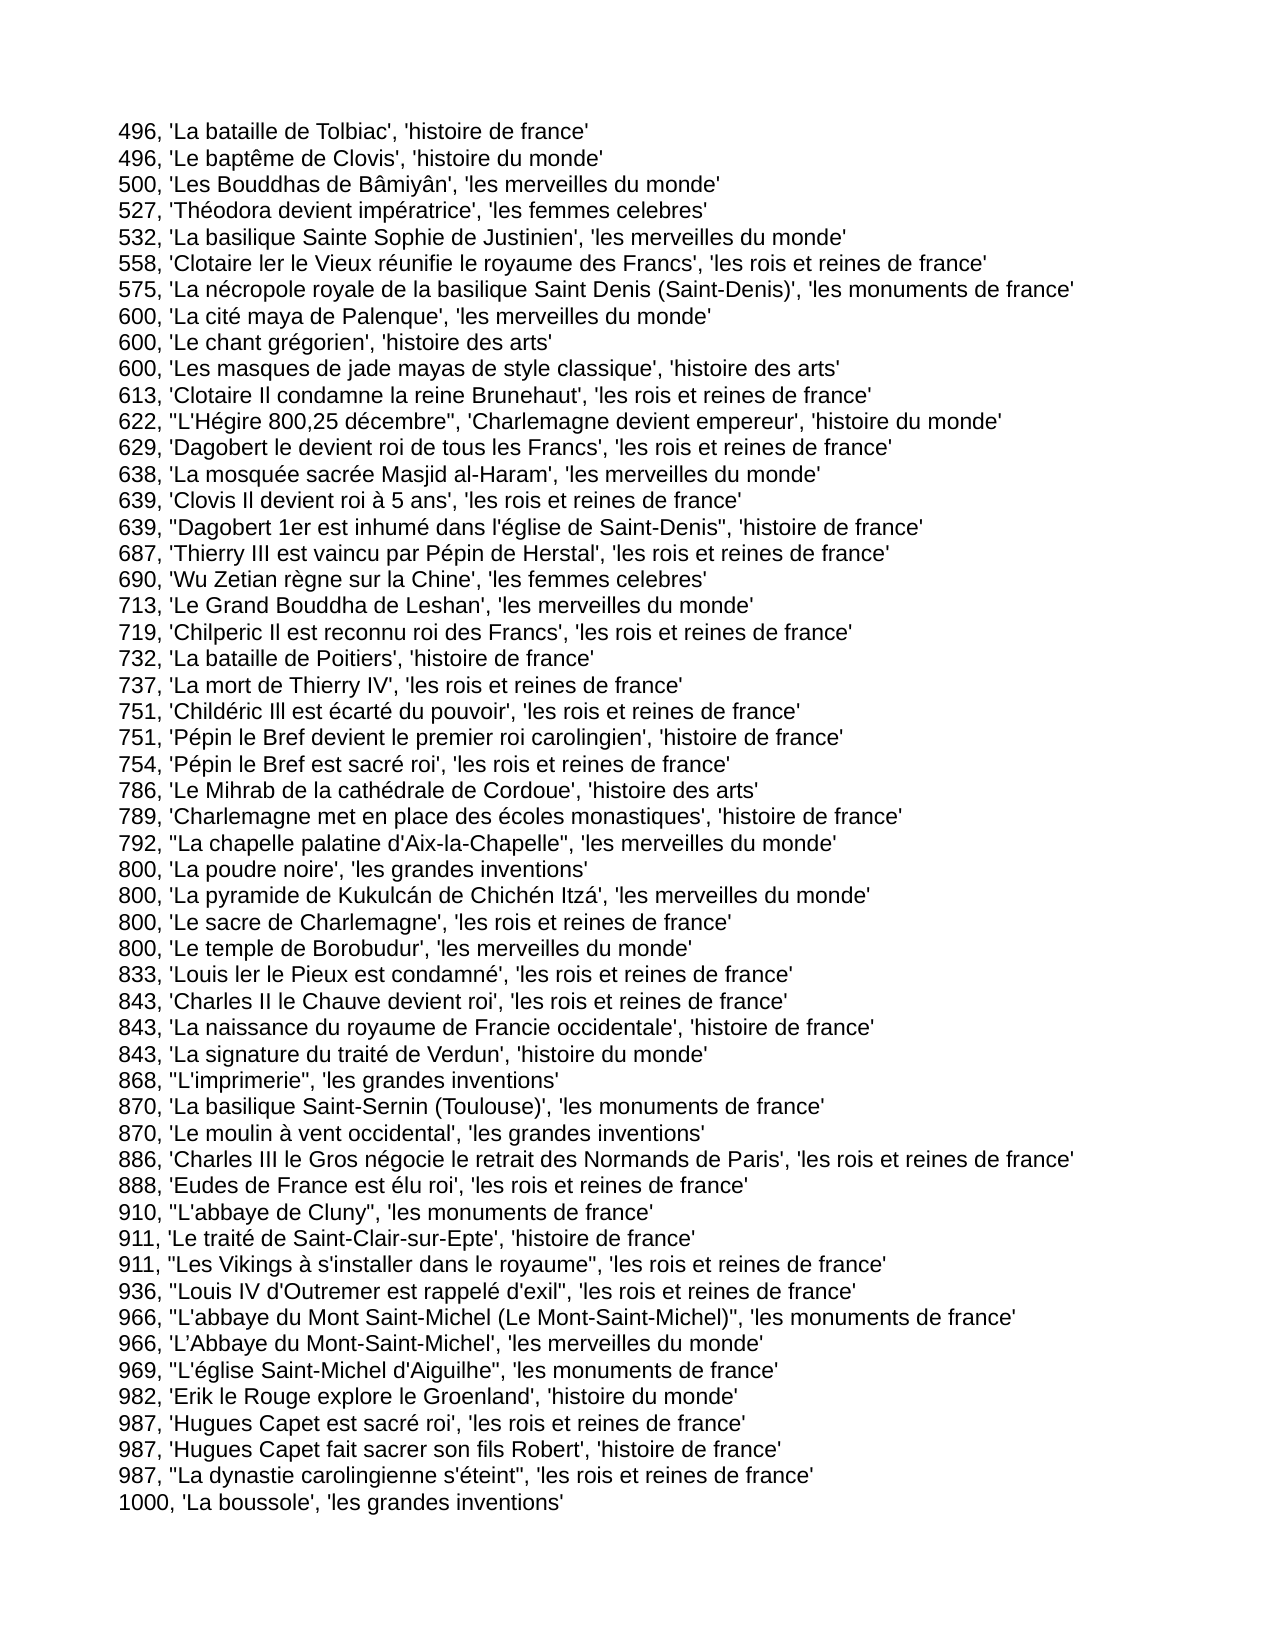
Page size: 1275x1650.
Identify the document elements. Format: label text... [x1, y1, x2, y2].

text 690, 'Wu Zetian règne sur la Chine', 'les femmes celebres' [118, 566, 1157, 592]
text 792, "La chapelle palatine d'Aix-la-Chapelle", 'les merveilles du monde' [118, 830, 1157, 856]
text 911, 'Le traité de Saint-Clair-sur-Epte', 'histoire de france' [118, 1225, 1157, 1251]
text 737, 'La mort de Thierry IV', 'les rois et reines de france' [118, 672, 1157, 698]
text 639, 'Clovis Il devient roi à 5 ans', 'les rois et reines de france' [118, 487, 1157, 513]
text 800, 'La pyramide de Kukulcán de Chichén Itzá', 'les merveilles du monde' [118, 882, 1157, 909]
text 868, "L'imprimerie", 'les grandes inventions' [118, 1067, 1157, 1093]
text 600, 'La cité maya de Palenque', 'les merveilles du monde' [118, 303, 1157, 329]
text 987, "La dynastie carolingienne s'éteint", 'les rois et reines de france' [118, 1462, 1157, 1488]
text 719, 'Chilperic Il est reconnu roi des Francs', 'les rois et reines de france' [118, 619, 1157, 645]
text 843, 'La signature du traité de Verdun', 'histoire du monde' [118, 1041, 1157, 1067]
text 751, 'Childéric Ill est écarté du pouvoir', 'les rois et reines de france' [118, 698, 1157, 724]
text 639, "Dagobert 1er est inhumé dans l'église de Saint-Denis", 'histoire de france' [118, 513, 1157, 540]
text 870, 'Le moulin à vent occidental', 'les grandes inventions' [118, 1119, 1157, 1146]
text 1000, 'La boussole', 'les grandes inventions' [118, 1488, 1157, 1515]
text 910, "L'abbaye de Cluny", 'les monuments de france' [118, 1199, 1157, 1225]
text 687, 'Thierry III est vaincu par Pépin de Herstal', 'les rois et reines de france' [118, 540, 1157, 566]
text 800, 'Le sacre de Charlemagne', 'les rois et reines de france' [118, 909, 1157, 935]
text 843, 'La naissance du royaume de Francie occidentale', 'histoire de france' [118, 1014, 1157, 1041]
text 870, 'La basilique Saint-Sernin (Toulouse)', 'les monuments de france' [118, 1093, 1157, 1119]
text 613, 'Clotaire Il condamne la reine Brunehaut', 'les rois et reines de france' [118, 382, 1157, 408]
text 936, "Louis IV d'Outremer est rappelé d'exil", 'les rois et reines de france' [118, 1278, 1157, 1304]
text 600, 'Les masques de jade mayas de style classique', 'histoire des arts' [118, 355, 1157, 382]
text 786, 'Le Mihrab de la cathédrale de Cordoue', 'histoire des arts' [118, 777, 1157, 803]
text 527, 'Théodora devient impératrice', 'les femmes celebres' [118, 197, 1157, 223]
text 969, "L'église Saint-Michel d'Aiguilhe", 'les monuments de france' [118, 1357, 1157, 1383]
text 622, "L'Hégire 800,25 décembre", 'Charlemagne devient empereur', 'histoire du monde' [118, 408, 1157, 434]
text 911, "Les Vikings à s'installer dans le royaume", 'les rois et reines de france' [118, 1251, 1157, 1278]
text 800, 'Le temple de Borobudur', 'les merveilles du monde' [118, 935, 1157, 961]
text 629, 'Dagobert le devient roi de tous les Francs', 'les rois et reines de france' [118, 434, 1157, 461]
text 888, 'Eudes de France est élu roi', 'les rois et reines de france' [118, 1172, 1157, 1199]
text 713, 'Le Grand Bouddha de Leshan', 'les merveilles du monde' [118, 592, 1157, 619]
text 638, 'La mosquée sacrée Masjid al-Haram', 'les merveilles du monde' [118, 461, 1157, 487]
text 751, 'Pépin le Bref devient le premier roi carolingien', 'histoire de france' [118, 724, 1157, 751]
text 575, 'La nécropole royale de la basilique Saint Denis (Saint-Denis)', 'les monuments de france' [118, 276, 1157, 303]
text 800, 'La poudre noire', 'les grandes inventions' [118, 856, 1157, 882]
text 496, 'La bataille de Tolbiac', 'histoire de france' [118, 118, 1157, 144]
text 982, 'Erik le Rouge explore le Groenland', 'histoire du monde' [118, 1383, 1157, 1409]
text 966, "L'abbaye du Mont Saint-Michel (Le Mont-Saint-Michel)", 'les monuments de france' [118, 1304, 1157, 1330]
text 987, 'Hugues Capet est sacré roi', 'les rois et reines de france' [118, 1409, 1157, 1436]
text 833, 'Louis ler le Pieux est condamné', 'les rois et reines de france' [118, 961, 1157, 988]
text 496, 'Le baptême de Clovis', 'histoire du monde' [118, 144, 1157, 171]
text 987, 'Hugues Capet fait sacrer son fils Robert', 'histoire de france' [118, 1436, 1157, 1462]
text 843, 'Charles II le Chauve devient roi', 'les rois et reines de france' [118, 988, 1157, 1014]
text 754, 'Pépin le Bref est sacré roi', 'les rois et reines de france' [118, 751, 1157, 777]
text 558, 'Clotaire ler le Vieux réunifie le royaume des Francs', 'les rois et reines de france' [118, 250, 1157, 276]
text 966, 'L’Abbaye du Mont-Saint-Michel', 'les merveilles du monde' [118, 1330, 1157, 1357]
text 500, 'Les Bouddhas de Bâmiyân', 'les merveilles du monde' [118, 171, 1157, 197]
text 532, 'La basilique Sainte Sophie de Justinien', 'les merveilles du monde' [118, 223, 1157, 250]
text 886, 'Charles III le Gros négocie le retrait des Normands de Paris', 'les rois et reines de france' [118, 1146, 1157, 1172]
text 732, 'La bataille de Poitiers', 'histoire de france' [118, 645, 1157, 672]
text 600, 'Le chant grégorien', 'histoire des arts' [118, 329, 1157, 355]
text 789, 'Charlemagne met en place des écoles monastiques', 'histoire de france' [118, 803, 1157, 830]
